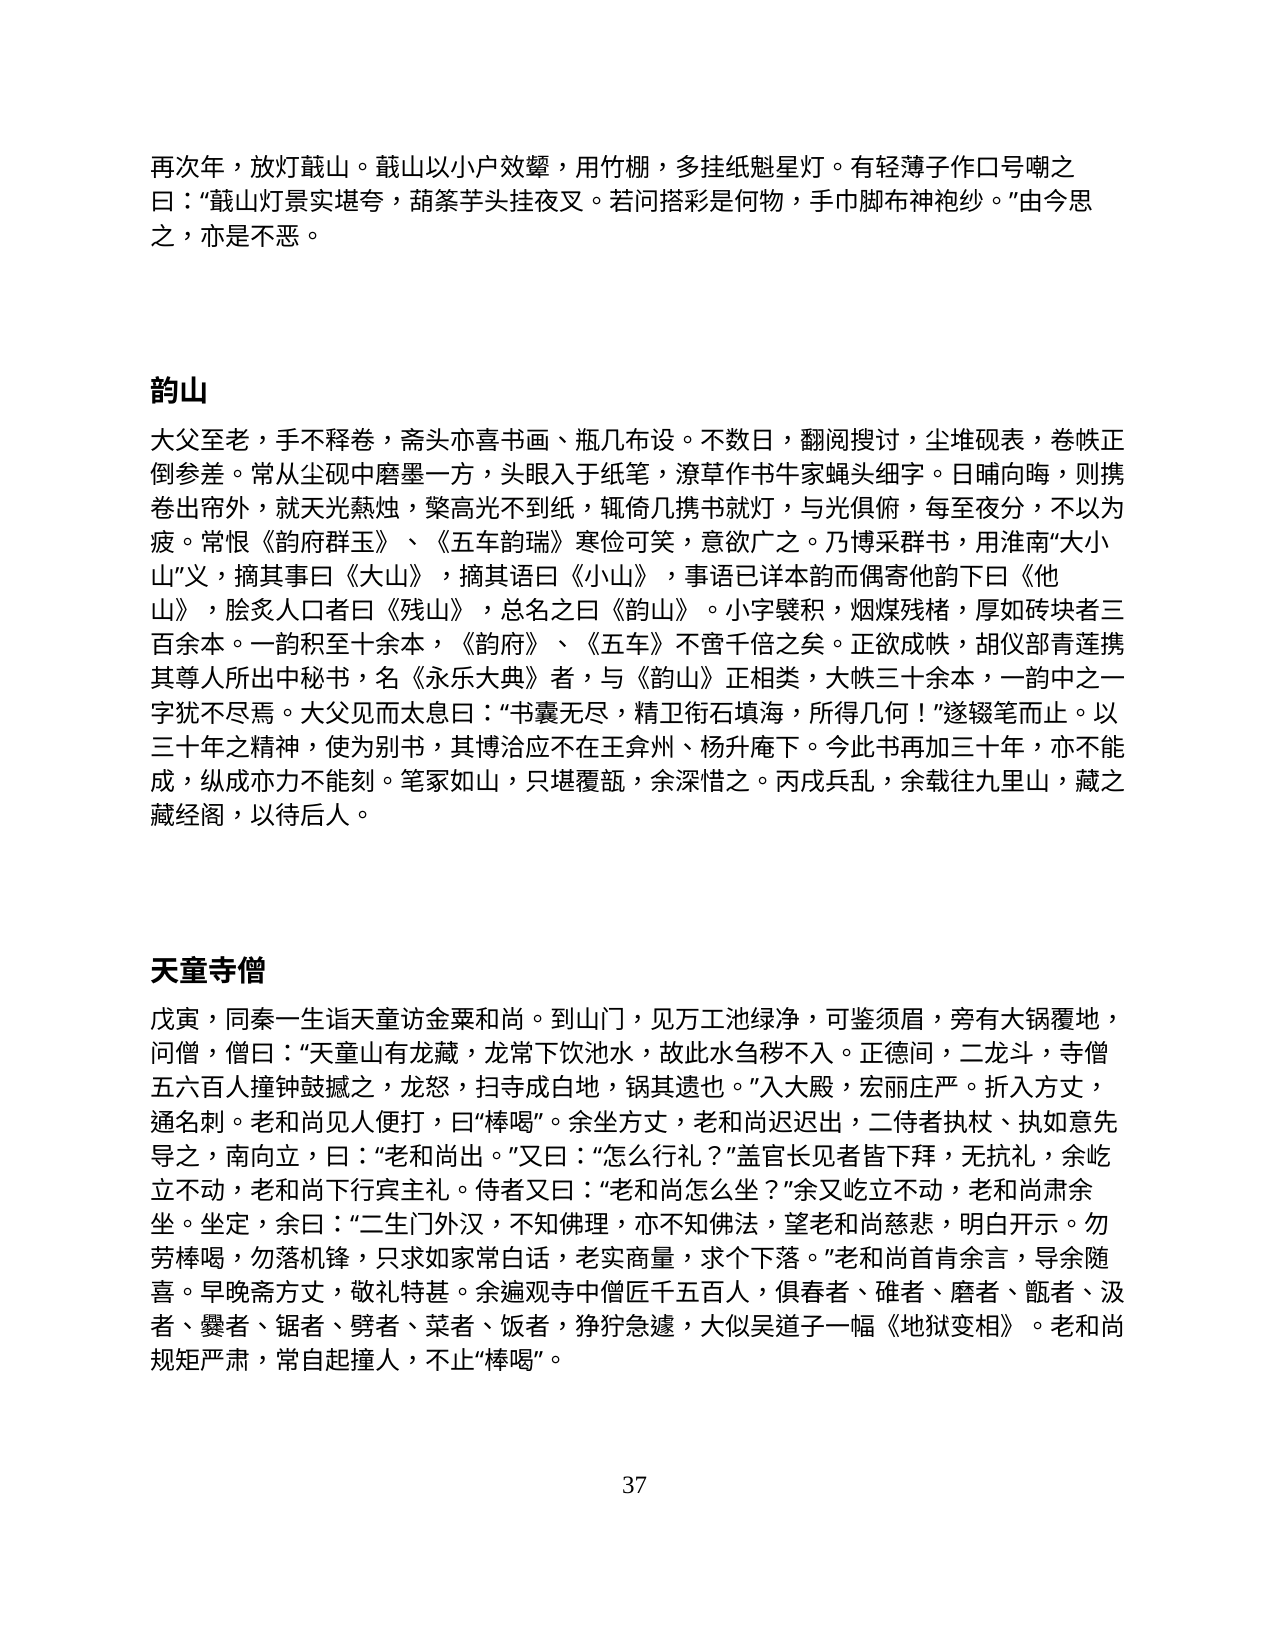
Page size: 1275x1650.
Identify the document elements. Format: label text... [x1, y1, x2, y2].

text 戊寅，同秦一生诣天童访金粟和尚。到山门，见万工池绿净，可鉴须眉，旁有大锅覆地，问僧，僧曰：“天童山有龙藏，龙常下饮池水，故此水刍秽不入。正德间，二龙斗，寺僧五六百人撞钟鼓撼之，龙怒，扫寺成白地，锅其遗也。”入大殿，宏丽庄严。折入方丈，通名刺。老和尚见人便打，曰“棒喝”。余坐方丈，老和尚迟迟出，二侍者执杖、执如意先导之，南向立，曰：“老和尚出。”又曰：“怎么行礼？”盖官长见者皆下拜，无抗礼，余屹立不动，老和尚下行宾主礼。侍者又曰：“老和尚怎么坐？”余又屹立不动，老和尚肃余坐。坐定，余曰：“二生门外汉，不知佛理，亦不知佛法，望老和尚慈悲，明白开示。勿劳棒喝，勿落机锋，只求如家常白话，老实商量，求个下落。”老和尚首肯余言，导余随喜。早晚斋方丈，敬礼特甚。余遍观寺中僧匠千五百人，俱春者、碓者、磨者、甑者、汲者、爨者、锯者、劈者、菜者、饭者，狰狞急遽，大似吴道子一幅《地狱变相》。老和尚规矩严肃，常自起撞人，不止“棒喝”。 [150, 1002, 1125, 1377]
text 再次年，放灯蕺山。蕺山以小户效颦，用竹棚，多挂纸魁星灯。有轻薄子作口号嘲之曰：“蕺山灯景实堪夸，葫筿芋头挂夜叉。若问搭彩是何物，手巾脚布神袍纱。”由今思之，亦是不恶。 [150, 150, 1125, 252]
subtitle 天童寺僧 [150, 950, 1125, 989]
subtitle 韵山 [150, 371, 1125, 410]
text 大父至老，手不释卷，斋头亦喜书画、瓶几布设。不数日，翻阅搜讨，尘堆砚表，卷帙正倒参差。常从尘砚中磨墨一方，头眼入于纸笔，潦草作书牛家蝇头细字。日晡向晦，则携卷出帘外，就天光爇烛，檠高光不到纸，辄倚几携书就灯，与光俱俯，每至夜分，不以为疲。常恨《韵府群玉》、《五车韵瑞》寒俭可笑，意欲广之。乃博采群书，用淮南“大小山”义，摘其事曰《大山》，摘其语曰《小山》，事语已详本韵而偶寄他韵下曰《他山》，脍炙人口者曰《残山》，总名之曰《韵山》。小字襞积，烟煤残楮，厚如砖块者三百余本。一韵积至十余本，《韵府》、《五车》不啻千倍之矣。正欲成帙，胡仪部青莲携其尊人所出中秘书，名《永乐大典》者，与《韵山》正相类，大帙三十余本，一韵中之一字犹不尽焉。大父见而太息曰：“书囊无尽，精卫衔石填海，所得几何！”遂辍笔而止。以三十年之精神，使为别书，其博洽应不在王弇州、杨升庵下。今此书再加三十年，亦不能成，纵成亦力不能刻。笔冢如山，只堪覆瓿，余深惜之。丙戌兵乱，余载往九里山，藏之藏经阁，以待后人。 [150, 423, 1125, 831]
